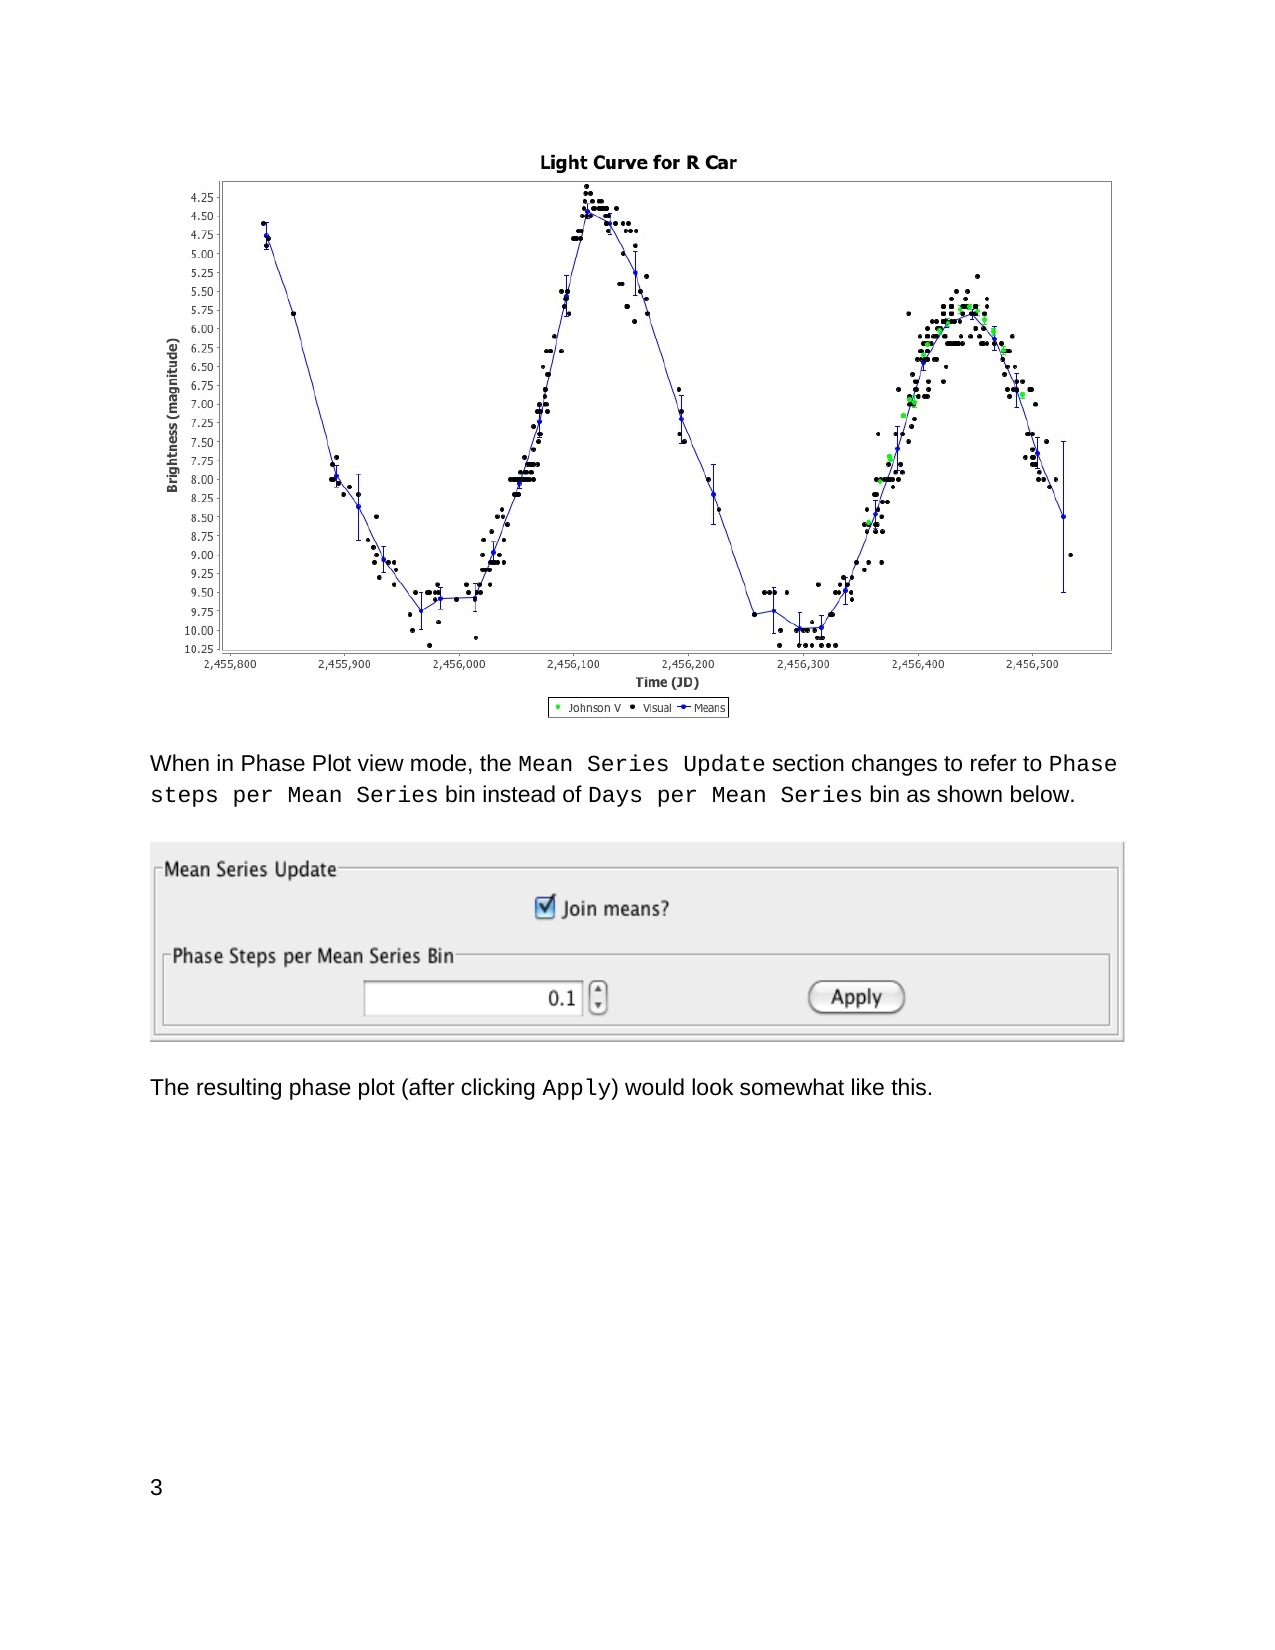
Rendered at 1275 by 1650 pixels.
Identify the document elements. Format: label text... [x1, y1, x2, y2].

picture [153, 150, 1122, 718]
text When in Phase Plot view mode, the Mean Series Update section changes to refer to Phase steps per Mean Series bin instead of Days per Mean Series bin as shown below. [150, 750, 1125, 809]
text The resulting phase plot (after clicking Apply) would look somewhat like this. [150, 1074, 1125, 1102]
picture [150, 842, 1125, 1042]
